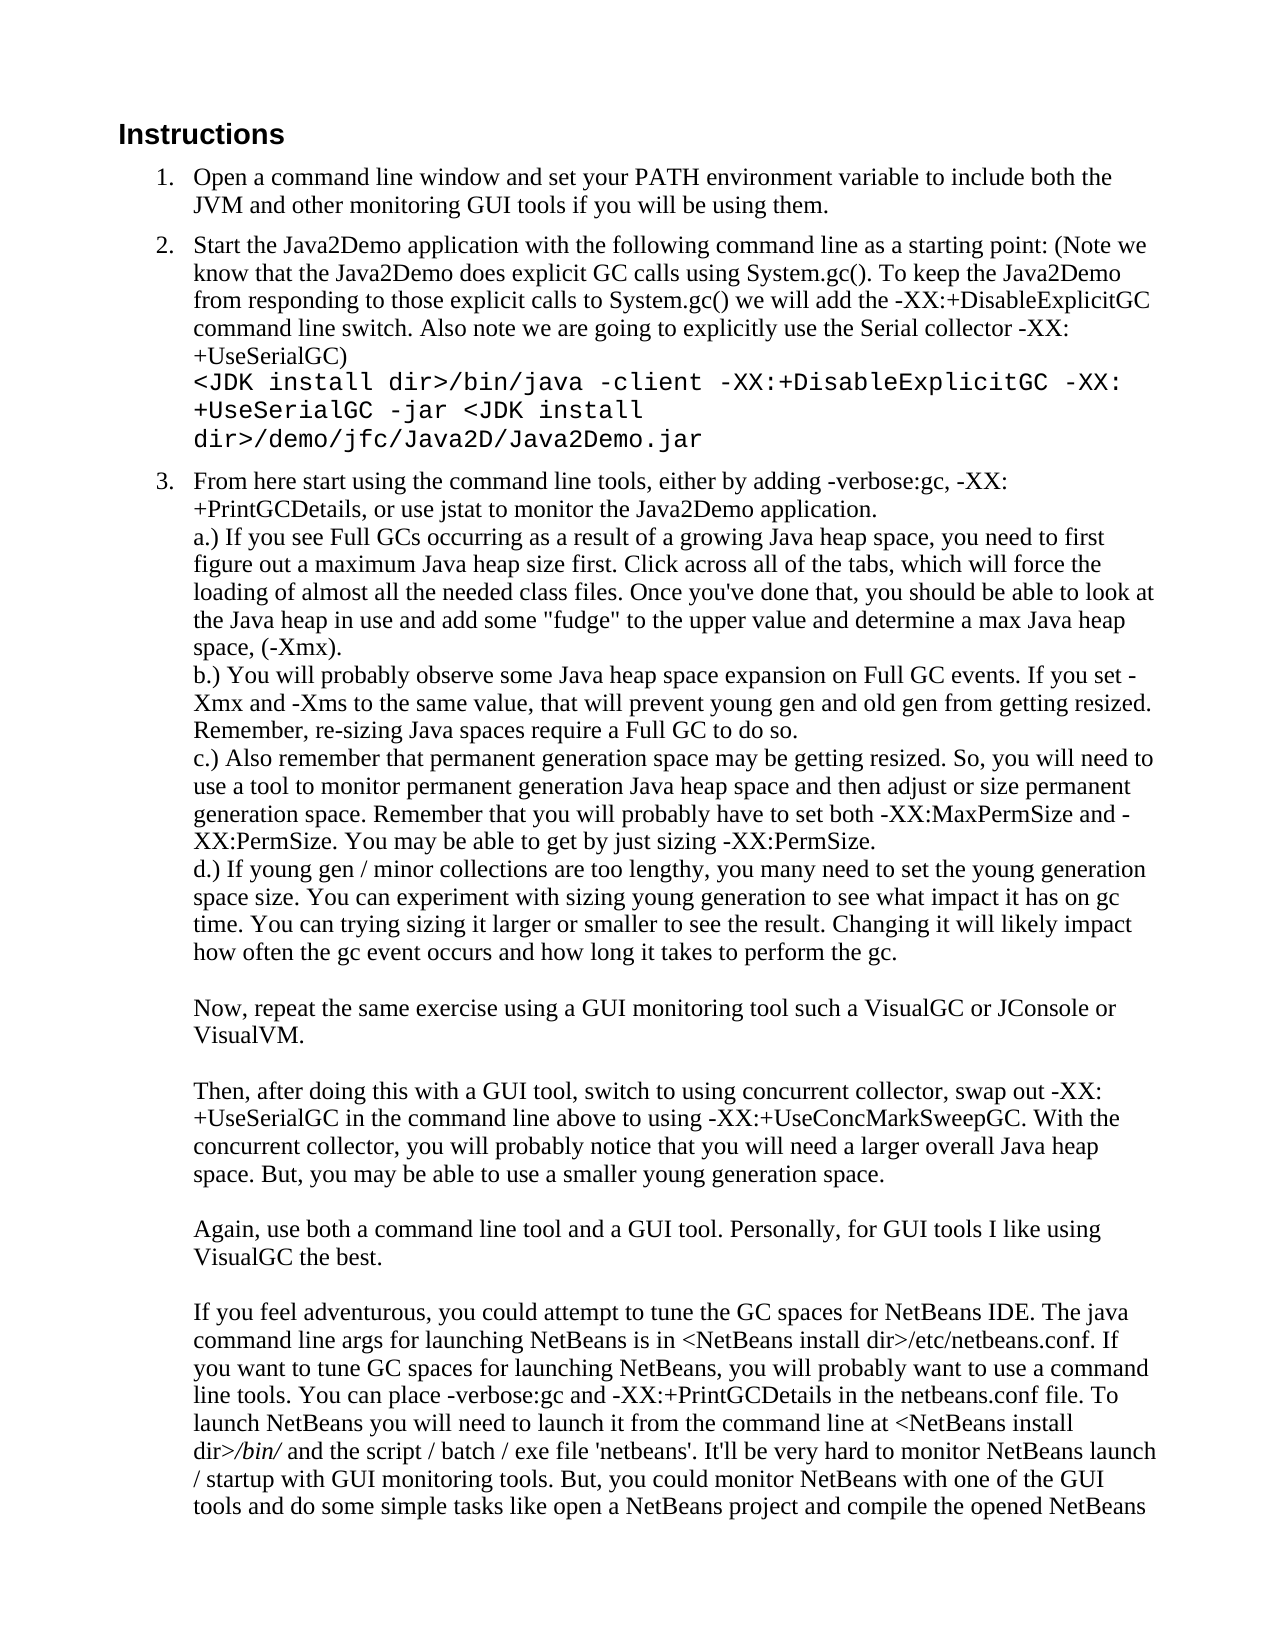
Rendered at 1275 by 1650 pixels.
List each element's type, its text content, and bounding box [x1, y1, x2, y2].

subtitle Instructions [118, 118, 1157, 151]
list Open a command line window and set your PATH environment variable to include both the JVM and other monitoring GUI tools if you will be using them. [156, 163, 1157, 219]
list From here start using the command line tools, either by adding -verbose:gc, -XX:+PrintGCDetails, or use jstat to monitor the Java2Demo application. a.) If you see Full GCs occurring as a result of a growing Java heap space, you need to first figure out a maximum Java heap size first. Click across all of the tabs, which will force the loading of almost all the needed class files. Once you've done that, you should be able to look at the Java heap in use and add some "fudge" to the upper value and determine a max Java heap space, (-Xmx). b.) You will probably observe some Java heap space expansion on Full GC events. If you set -Xmx and -Xms to the same value, that will prevent young gen and old gen from getting resized. Remember, re-sizing Java spaces require a Full GC to do so. c.) Also remember that permanent generation space may be getting resized. So, you will need to use a tool to monitor permanent generation Java heap space and then adjust or size permanent generation space. Remember that you will probably have to set both -XX:MaxPermSize and -XX:PermSize. You may be able to get by just sizing -XX:PermSize. d.) If young gen / minor collections are too lengthy, you many need to set the young generation space size. You can experiment with sizing young generation to see what impact it has on gc time. You can trying sizing it larger or smaller to see the result. Changing it will likely impact how often the gc event occurs and how long it takes to perform the gc. Now, repeat the same exercise using a GUI monitoring tool such a VisualGC or JConsole or VisualVM. Then, after doing this with a GUI tool, switch to using concurrent collector, swap out -XX:+UseSerialGC in the command line above to using -XX:+UseConcMarkSweepGC. With the concurrent collector, you will probably notice that you will need a larger overall Java heap space. But, you may be able to use a smaller young generation space. Again, use both a command line tool and a GUI tool. Personally, for GUI tools I like using VisualGC the best. If you feel adventurous, you could attempt to tune the GC spaces for NetBeans IDE. The java command line args for launching NetBeans is in <NetBeans install dir>/etc/netbeans.conf. If you want to tune GC spaces for launching NetBeans, you will probably want to use a command line tools. You can place -verbose:gc and -XX:+PrintGCDetails in the netbeans.conf file. To launch NetBeans you will need to launch it from the command line at <NetBeans install dir>/bin/ and the script / batch / exe file 'netbeans'. It'll be very hard to monitor NetBeans launch / startup with GUI monitoring tools. But, you could monitor NetBeans with one of the GUI tools and do some simple tasks like open a NetBeans project and compile the opened NetBeans [156, 467, 1157, 1520]
list Start the Java2Demo application with the following command line as a starting point: (Note we know that the Java2Demo does explicit GC calls using System.gc(). To keep the Java2Demo from responding to those explicit calls to System.gc() we will add the -XX:+DisableExplicitGC command line switch. Also note we are going to explicitly use the Serial collector -XX:+UseSerialGC) <JDK install dir>/bin/java -client -XX:+DisableExplicitGC -XX:+UseSerialGC -jar <JDK install dir>/demo/jfc/Java2D/Java2Demo.jar [156, 231, 1157, 455]
